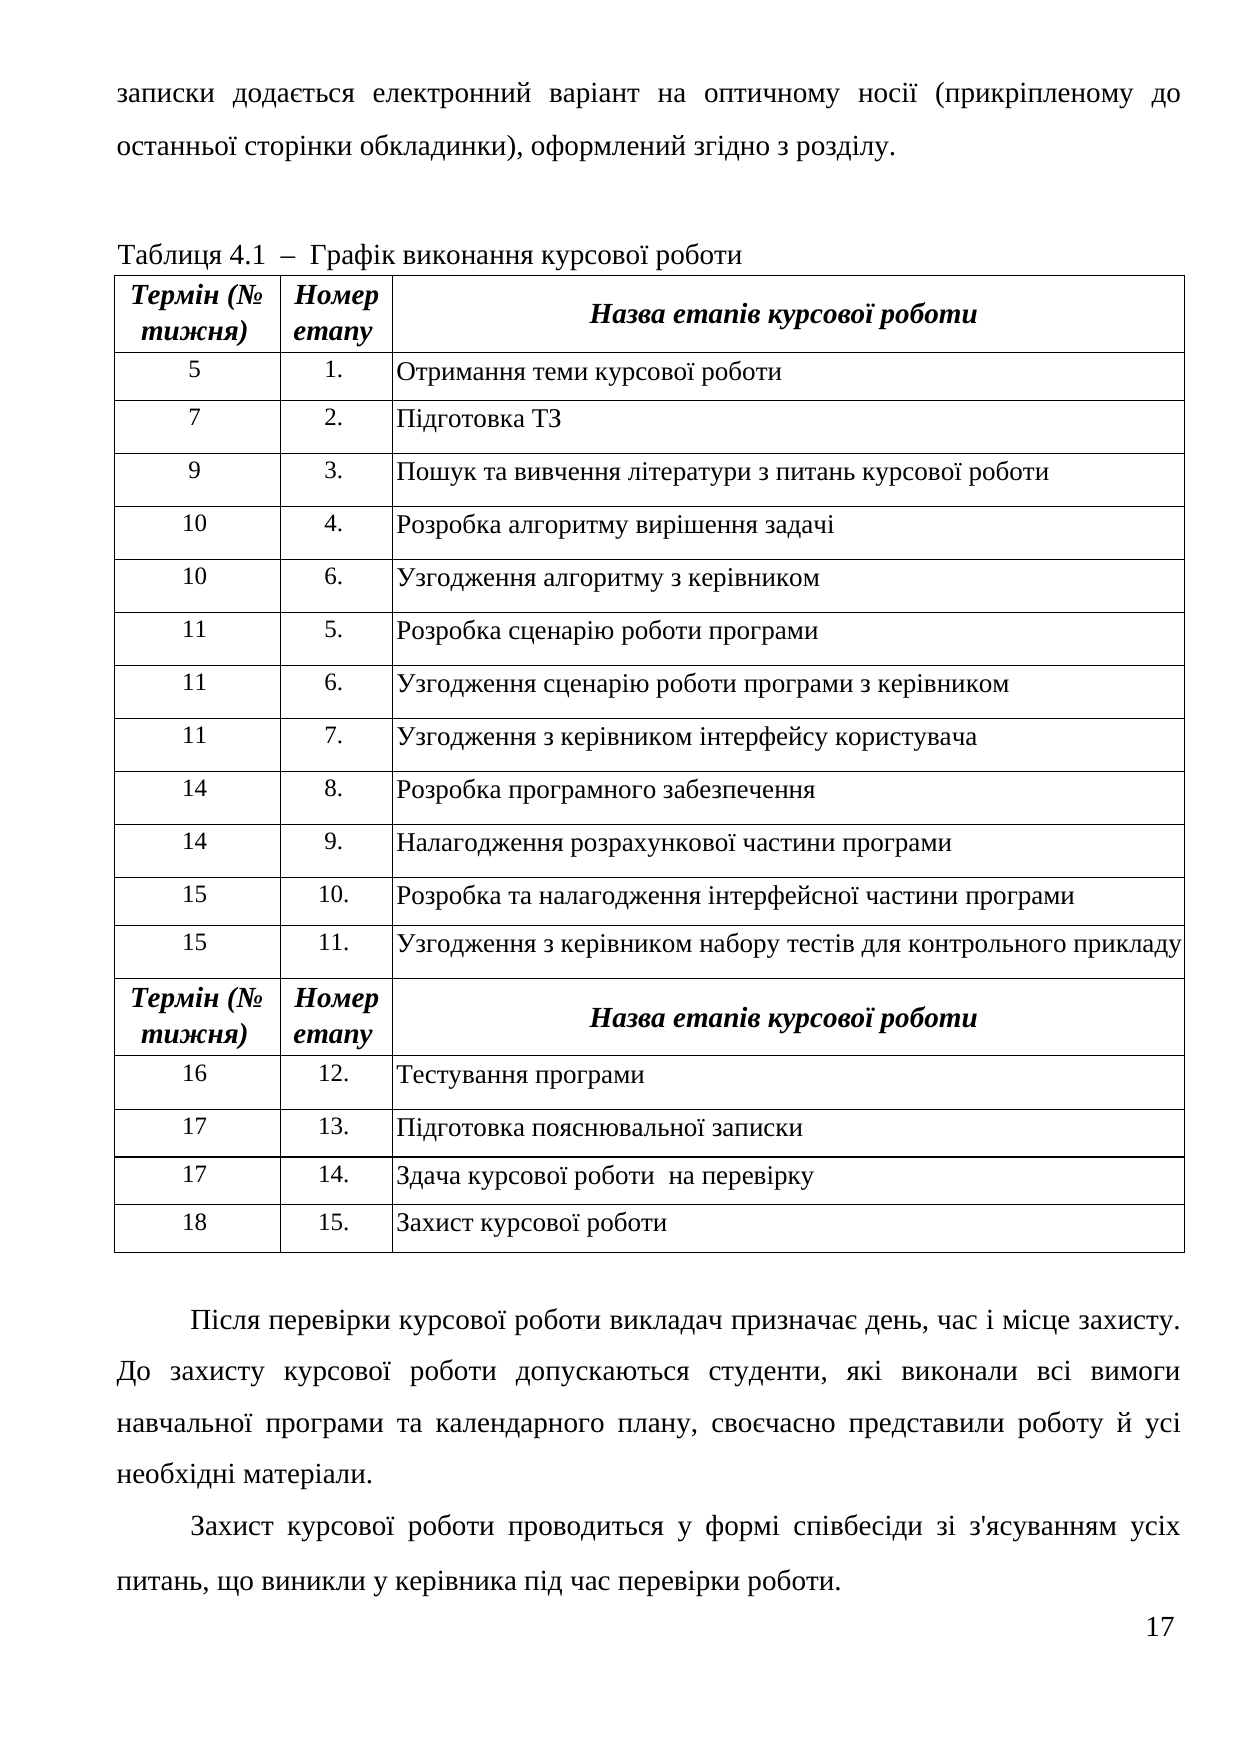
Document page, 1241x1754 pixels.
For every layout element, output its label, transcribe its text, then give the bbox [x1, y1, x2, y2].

table_cell Розробка алгоритму вирішення задачі [393, 507, 1184, 559]
text Таблиця 4.1 – Графік виконання курсової роботи [117, 237, 1182, 270]
table_cell 15. [281, 1205, 392, 1252]
table_header Номер етапу [281, 276, 392, 352]
table_cell 15 [115, 878, 280, 925]
table_cell 7. [281, 719, 392, 771]
table_cell Термін (№ тижня) [115, 979, 280, 1055]
table_cell 6. [281, 560, 392, 612]
table_cell 14. [281, 1158, 392, 1204]
table_cell 14 [115, 772, 280, 824]
table_cell Підготовка пояснювальної записки [393, 1110, 1184, 1156]
table_cell Узгодження сценарію роботи програми з керівником [393, 666, 1184, 718]
table_cell Розробка та налагодження інтерфейсної частини програми [393, 878, 1184, 925]
table_cell Підготовка ТЗ [393, 401, 1184, 453]
table_cell 8. [281, 772, 392, 824]
table_cell 10 [115, 560, 280, 612]
table_header Назва етапів курсової роботи [393, 276, 1184, 352]
table_cell Здача курсової роботи на перевірку [393, 1158, 1184, 1204]
text записки додається електронний варіант на оптичному носії (прикріпленому до останньої сторінки обкладинки), оформлений згідно з розділу. [116, 75, 1182, 162]
table_cell 17 [115, 1158, 280, 1204]
table_cell 11 [115, 613, 280, 665]
table_cell 10. [281, 878, 392, 925]
table_cell Узгодження з керівником набору тестів для контрольного прикладу [393, 926, 1184, 978]
table_cell Назва етапів курсової роботи [393, 979, 1184, 1055]
table_cell 18 [115, 1205, 280, 1252]
table_cell Узгодження алгоритму з керівником [393, 560, 1184, 612]
text Захист курсової роботи проводиться у формі співбесіди зі з'ясуванням усіх питань, що виникли у керівника під час перевірки роботи. [116, 1508, 1182, 1596]
table_cell 3. [281, 454, 392, 506]
table_cell 10 [115, 507, 280, 559]
table_cell Розробка сценарію роботи програми [393, 613, 1184, 665]
table_cell Номер етапу [281, 979, 392, 1055]
table_cell Пошук та вивчення літератури з питань курсової роботи [393, 454, 1184, 506]
table_cell 14 [115, 825, 280, 877]
table_cell Захист курсової роботи [393, 1205, 1184, 1252]
table_cell 11. [281, 926, 392, 978]
table_header Термін (№ тижня) [115, 276, 280, 352]
table_cell 9 [115, 454, 280, 506]
table_cell Отримання теми курсової роботи [393, 353, 1184, 400]
table_cell 17 [115, 1110, 280, 1156]
table_cell Узгодження з керівником інтерфейсу користувача [393, 719, 1184, 771]
table_cell 11 [115, 719, 280, 771]
table_cell Тестування програми [393, 1056, 1184, 1109]
table_cell 6. [281, 666, 392, 718]
table_cell Розробка програмного забезпечення [393, 772, 1184, 824]
table_cell 15 [115, 926, 280, 978]
table_cell Налагодження розрахункової частини програми [393, 825, 1184, 877]
table_cell 2. [281, 401, 392, 453]
table_cell 11 [115, 666, 280, 718]
table_cell 9. [281, 825, 392, 877]
table_cell 16 [115, 1056, 280, 1109]
table_cell 1. [281, 353, 392, 400]
table_cell 5. [281, 613, 392, 665]
table_cell 13. [281, 1110, 392, 1156]
table_cell 5 [115, 353, 280, 400]
table_cell 12. [281, 1056, 392, 1109]
text Після перевірки курсової роботи викладач призначає день, час і місце захисту. До захисту курсової роботи допускаються студенти, які виконали всі вимоги навчальної програми та календарного плану, своєчасно представили роботу й усі необхідні матеріали. [116, 1302, 1182, 1489]
table_cell 4. [281, 507, 392, 559]
table_cell 7 [115, 401, 280, 453]
